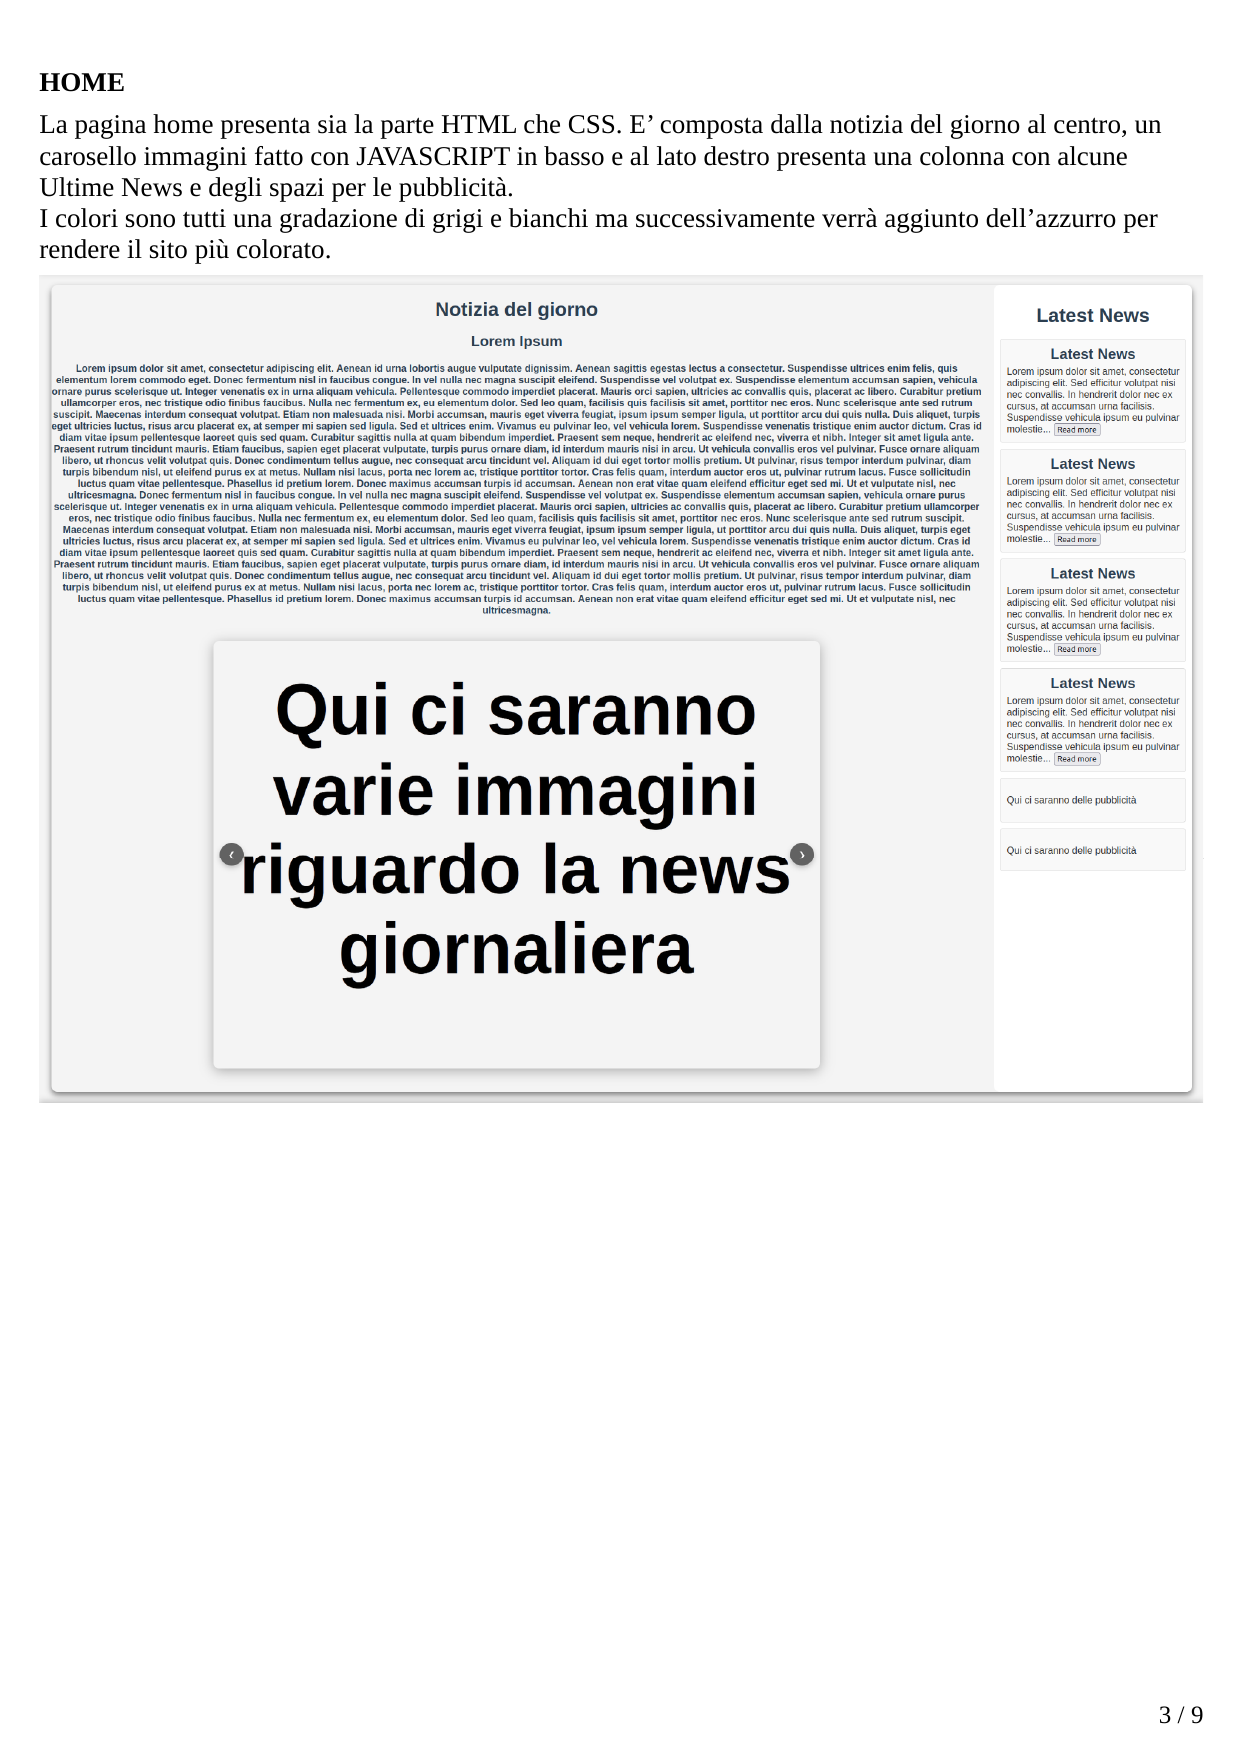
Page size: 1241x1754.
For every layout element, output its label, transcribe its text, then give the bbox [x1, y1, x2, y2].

text La pagina home presenta sia la parte HTML che CSS. E’ composta dalla notizia del giorno al centro, un carosello immagini fatto con JAVASCRIPT in basso e al lato destro presenta una colonna con alcune Ultime News e degli spazi per le pubblicità. [39, 109, 1203, 202]
text HOME [39, 66, 1203, 97]
text I colori sono tutti una gradazione di grigi e bianchi ma successivamente verrà aggiunto dell’azzurro per rendere il sito più colorato. [39, 202, 1203, 264]
picture [39, 275, 1204, 1103]
